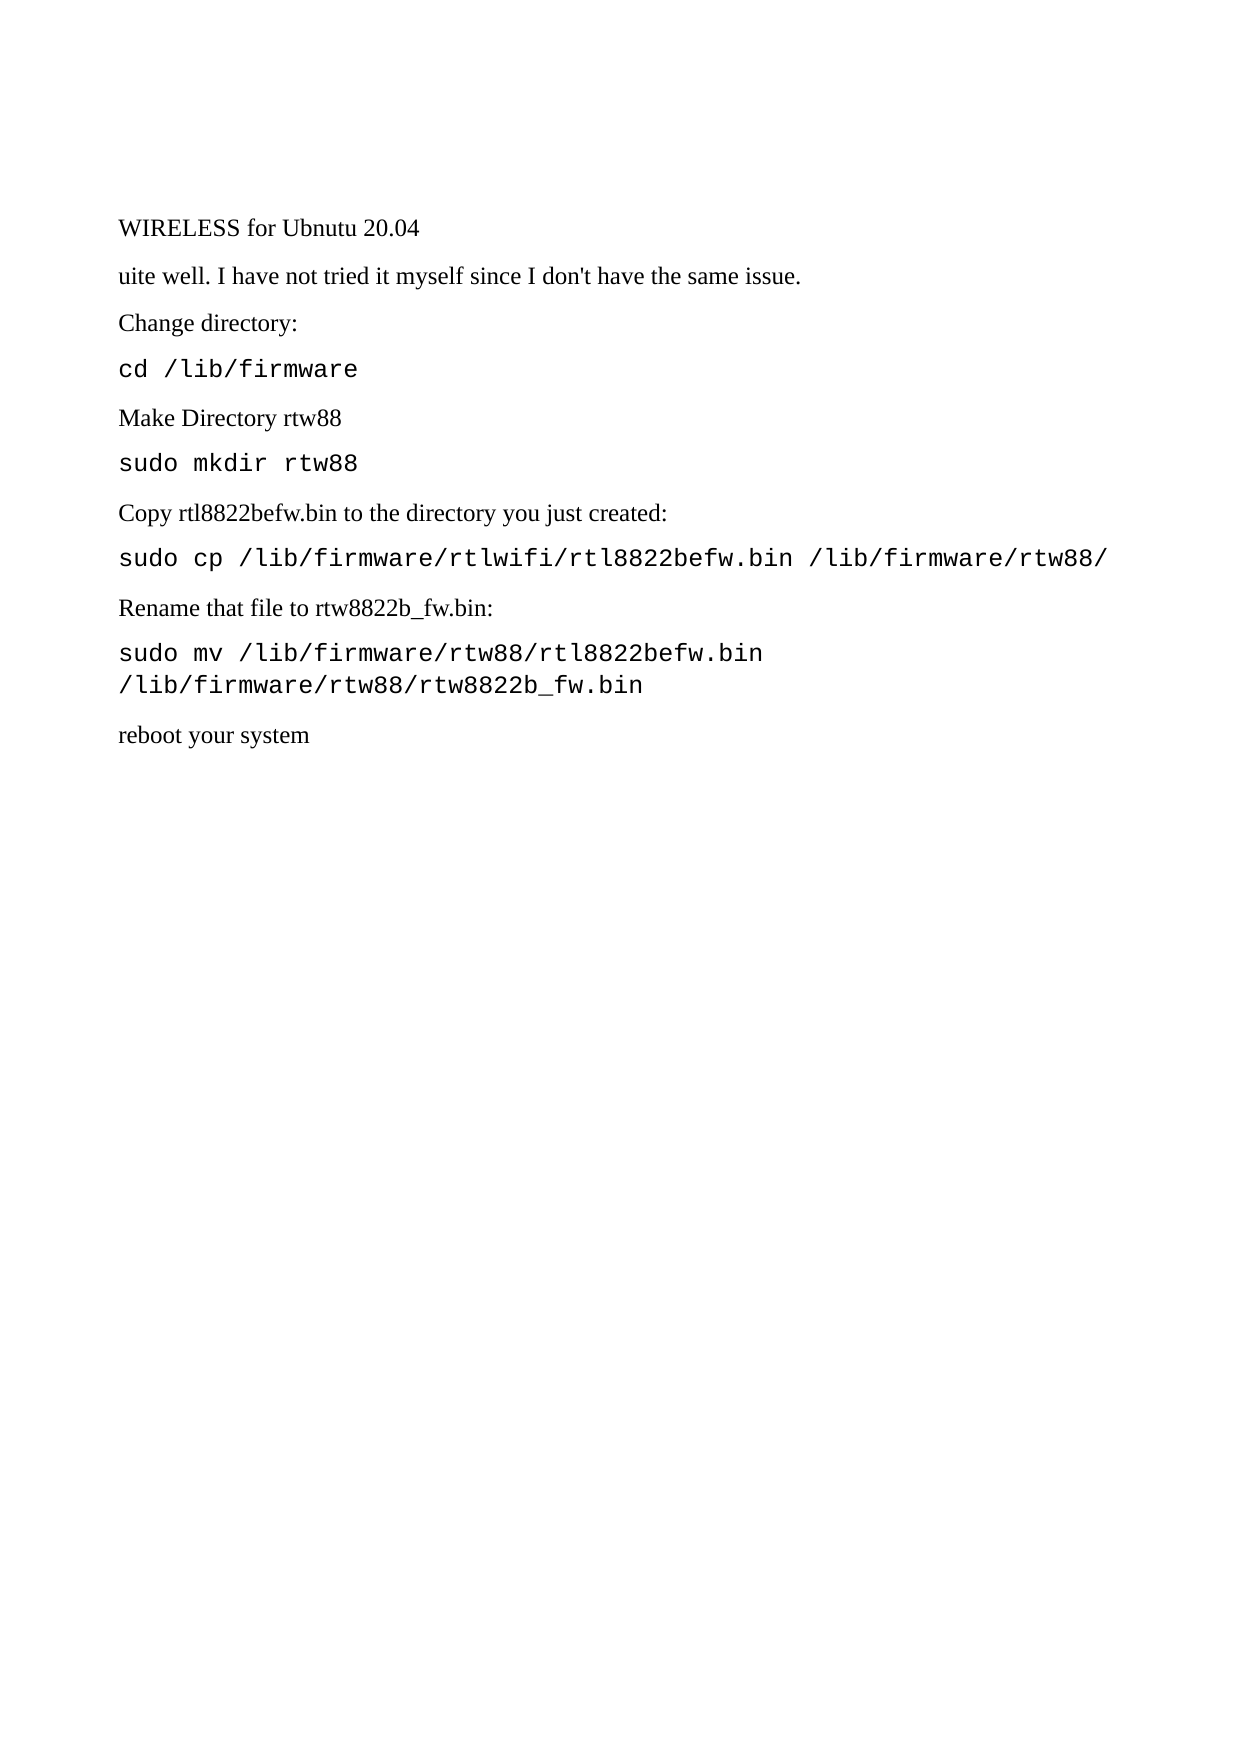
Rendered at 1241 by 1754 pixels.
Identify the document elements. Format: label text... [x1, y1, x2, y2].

text Rename that file to rtw8822b_fw.bin: [118, 593, 1122, 621]
text reboot your system [118, 720, 1122, 748]
text WIRELESS for Ubnutu 20.04 [118, 213, 1122, 242]
text Make Directory rtw88 [118, 403, 1122, 432]
text sudo cp /lib/firmware/rtlwifi/rtl8822befw.bin /lib/firmware/rtw88/ [118, 546, 1122, 574]
text Copy rtl8822befw.bin to the directory you just created: [118, 498, 1122, 527]
text sudo mkdir rtw88 [118, 451, 1122, 479]
text uite well. I have not tried it myself since I don't have the same issue. [118, 261, 1122, 290]
text Change directory: [118, 308, 1122, 337]
text cd /lib/firmware [118, 356, 1122, 384]
text sudo mv /lib/firmware/rtw88/rtl8822befw.bin /lib/firmware/rtw88/rtw8822b_fw.bin [118, 640, 1122, 701]
